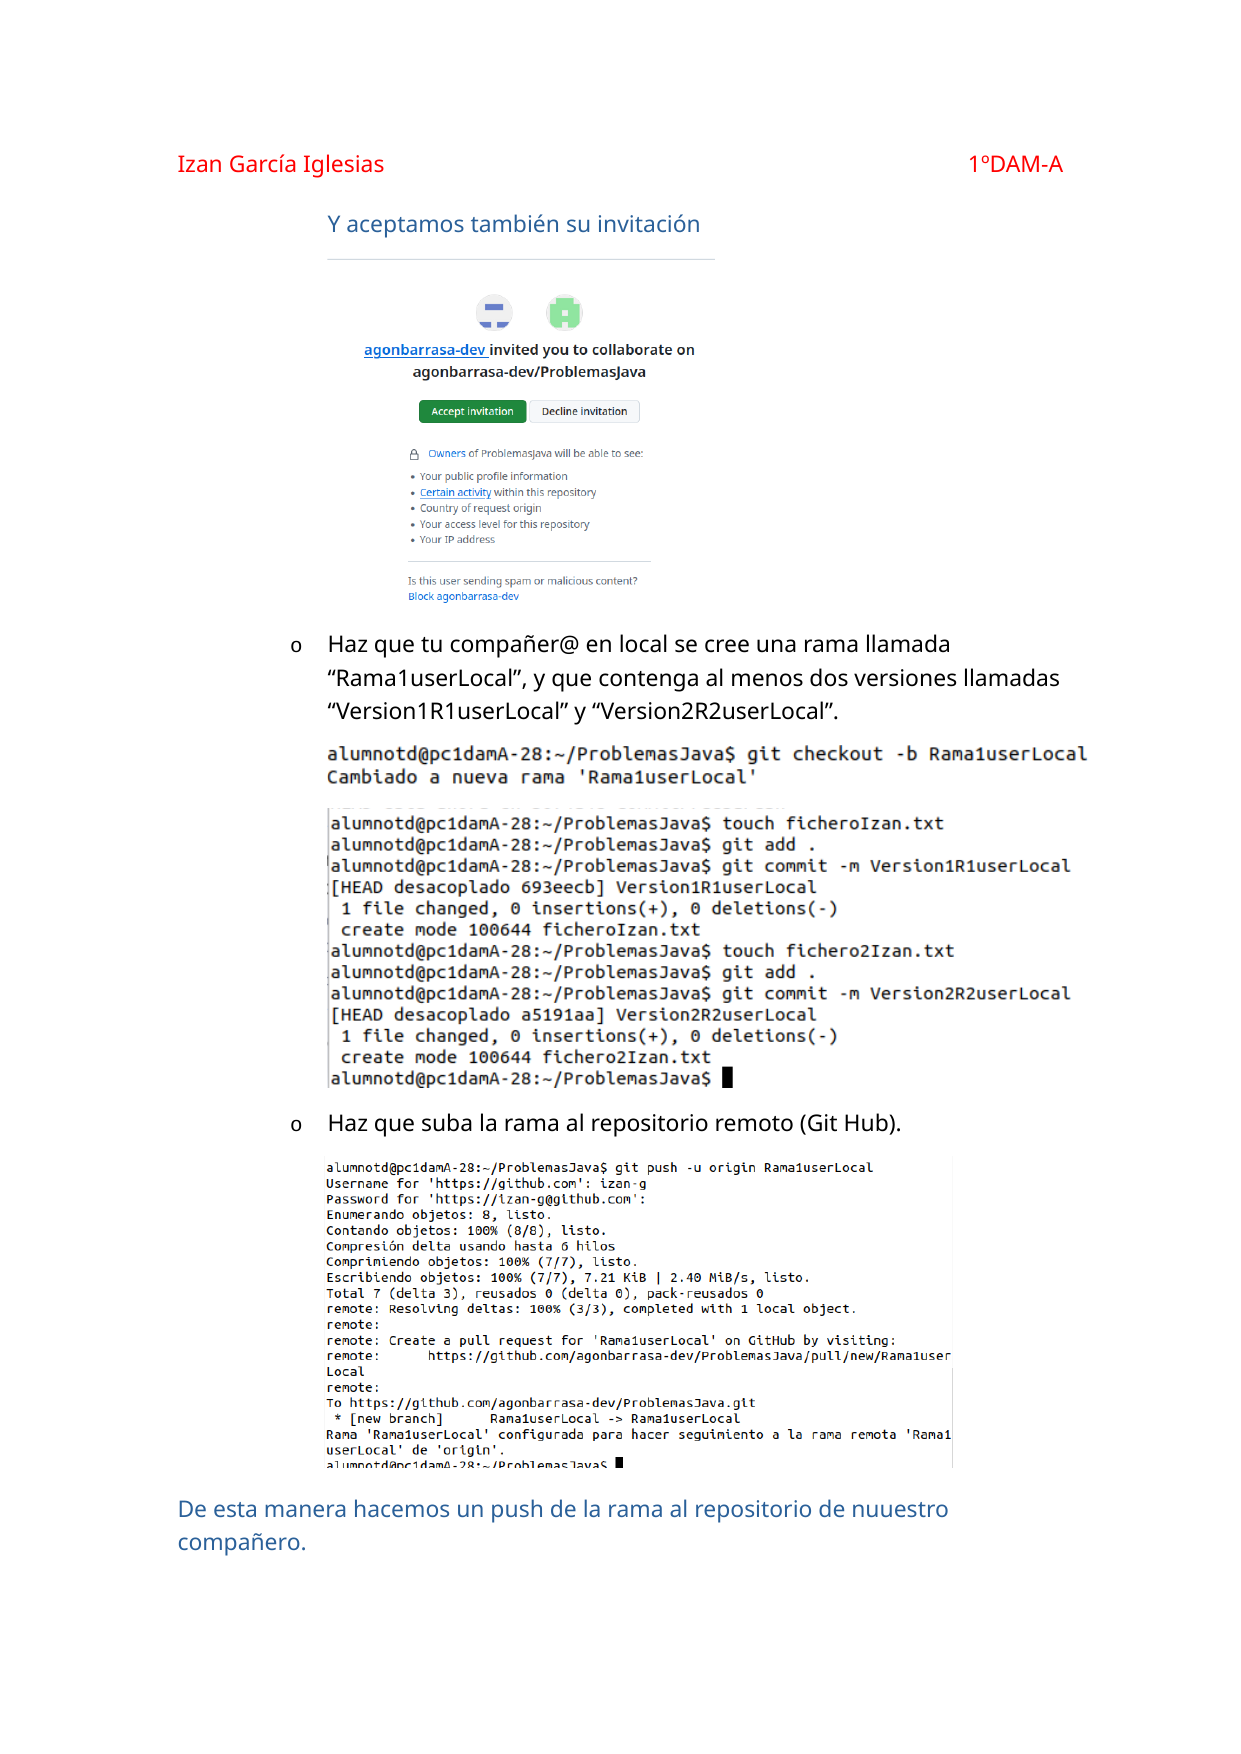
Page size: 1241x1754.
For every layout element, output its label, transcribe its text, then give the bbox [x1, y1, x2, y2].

list Haz que suba la rama al repositorio remoto (Git Hub). [290, 1107, 1063, 1138]
list Y aceptamos también su invitación [290, 208, 1063, 239]
picture [327, 808, 1101, 1088]
picture [324, 1156, 953, 1468]
list Haz que tu compañer@ en local se cree una rama llamada “Rama1userLocal”, y que contenga al menos dos versiones llamadas “Version1R1userLocal” y “Version2R2userLocal”. [290, 628, 1063, 726]
picture [327, 258, 715, 610]
picture [327, 745, 1101, 790]
text De esta manera hacemos un push de la rama al repositorio de nuuestro compañero. [177, 1493, 1063, 1557]
